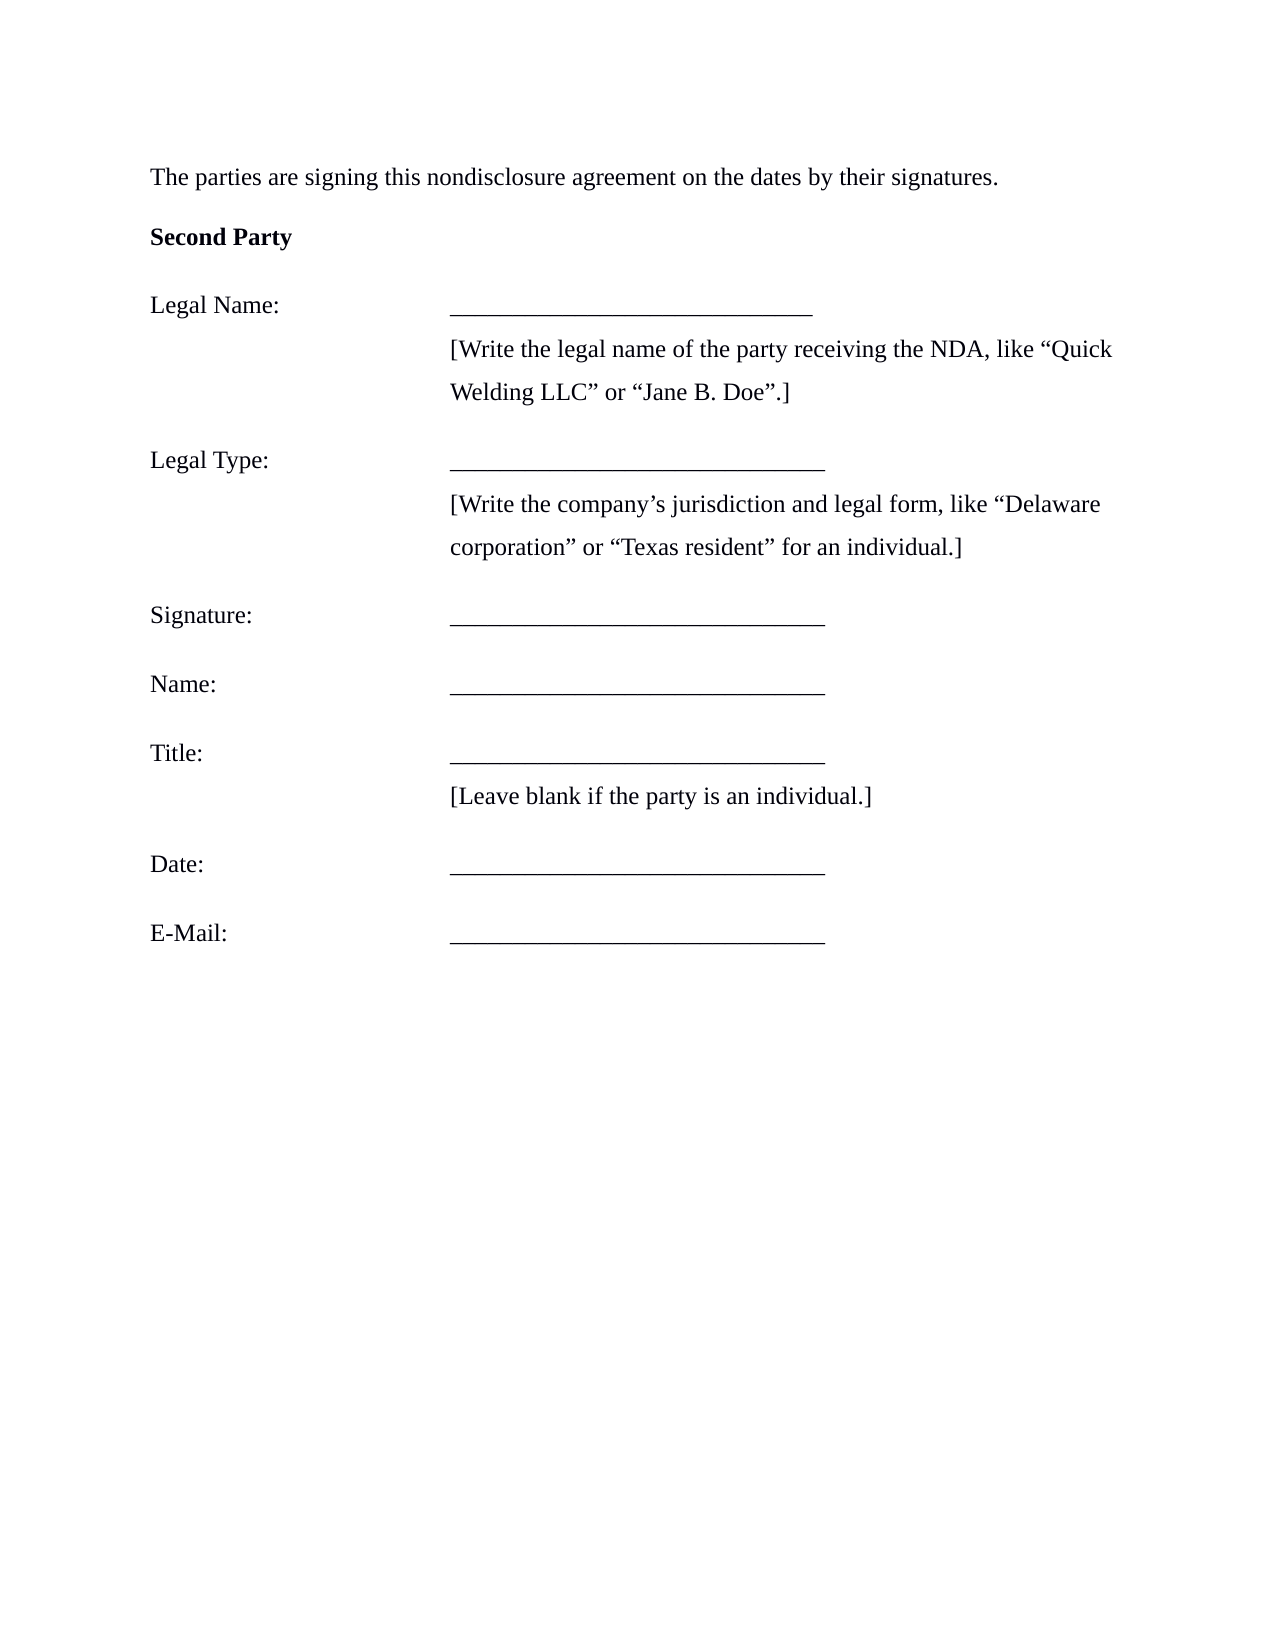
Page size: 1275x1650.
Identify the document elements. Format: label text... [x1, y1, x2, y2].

text Second Party [150, 222, 1050, 251]
text Title: ______________________________ [Leave blank if the party is an individual.] [150, 738, 1125, 809]
text Signature: ______________________________ [150, 600, 1125, 629]
text E-Mail: ______________________________ [150, 918, 1125, 947]
text Legal Name: _____________________________ [Write the legal name of the party receiving the NDA, like “Quick Welding LLC” or “Jane B. Doe”.] [150, 291, 1125, 406]
text Legal Type: ______________________________ [Write the company’s jurisdiction and legal form, like “Delaware corporation” or “Texas resident” for an individual.] [150, 446, 1125, 561]
text The parties are signing this nondisclosure agreement on the dates by their signatures. [150, 162, 1125, 191]
text Date: ______________________________ [150, 849, 1125, 878]
text Name: ______________________________ [150, 669, 1125, 698]
